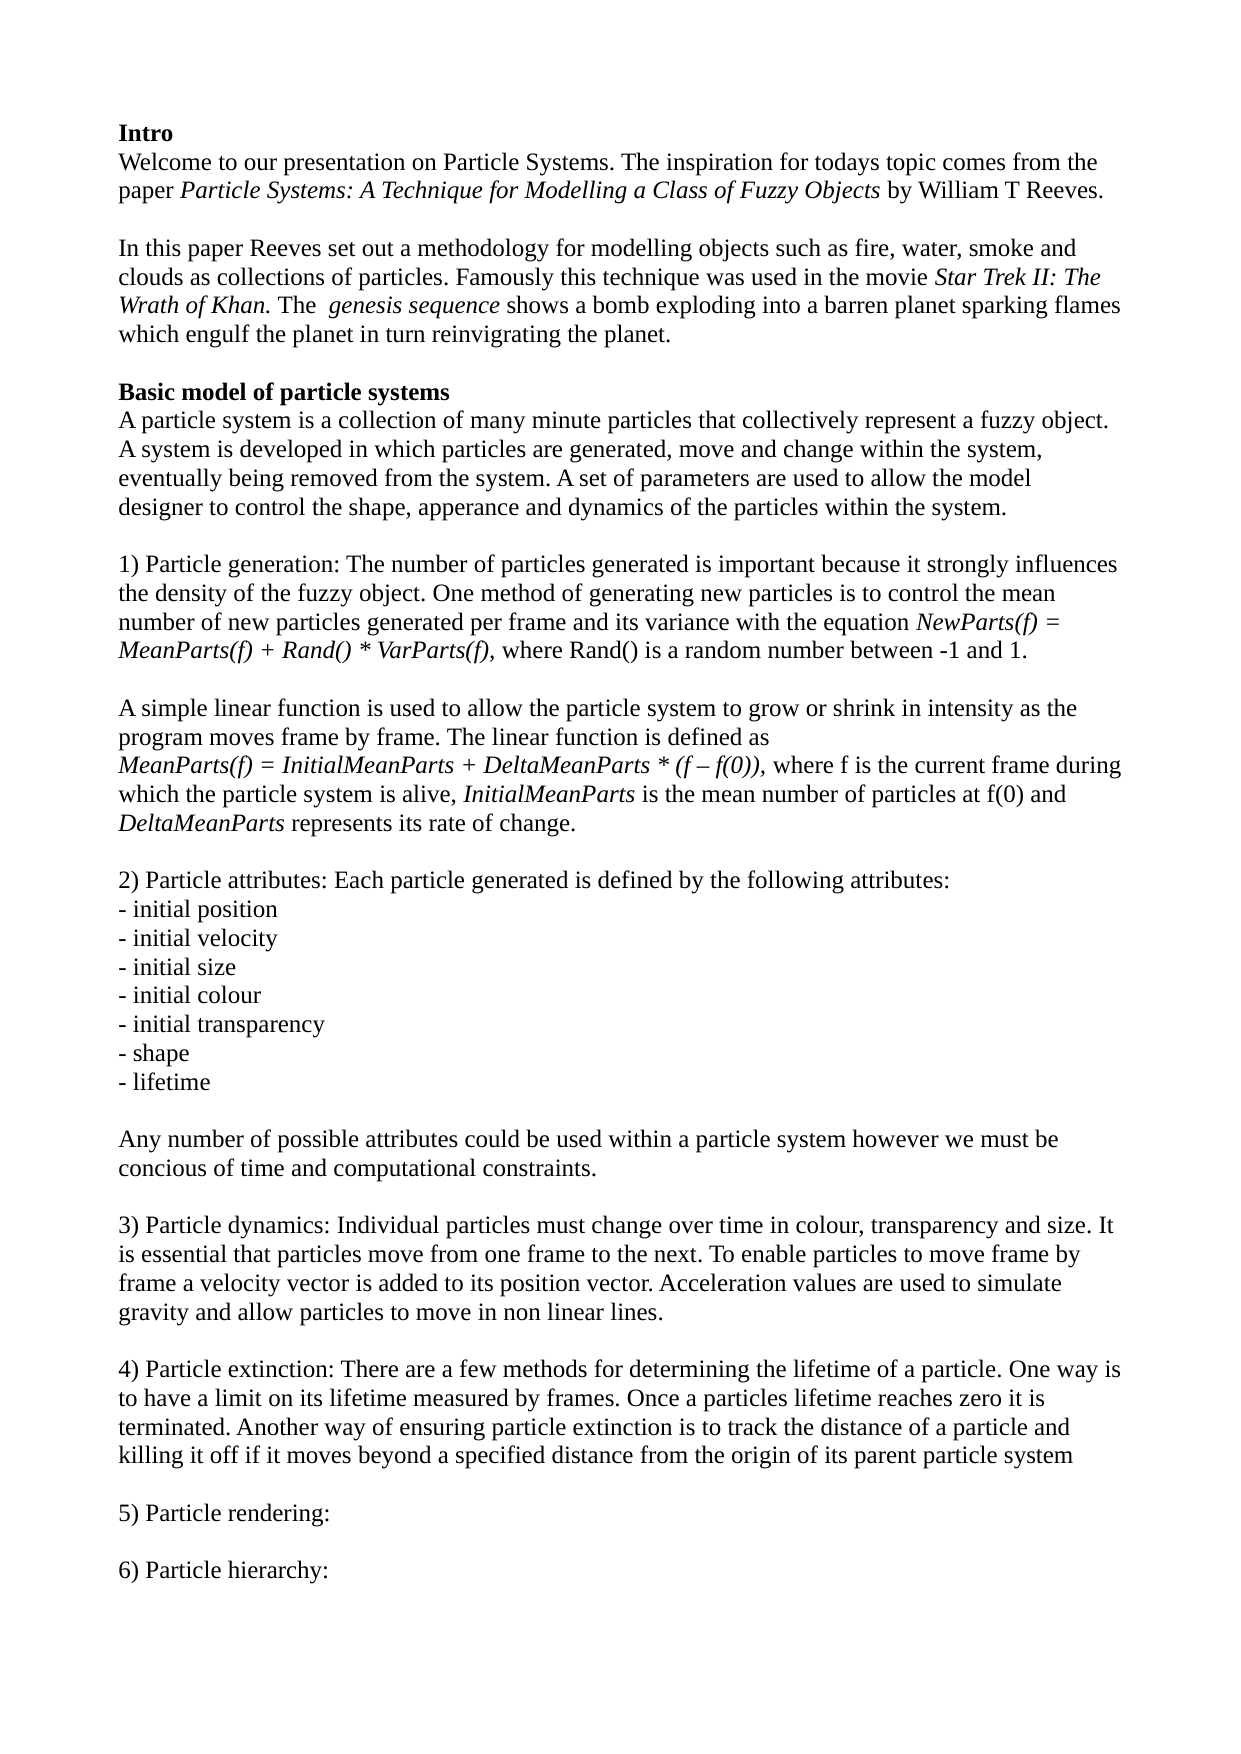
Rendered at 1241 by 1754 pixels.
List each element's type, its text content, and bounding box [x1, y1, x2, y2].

text Welcome to our presentation on Particle Systems. The inspiration for todays topic comes from the paper Particle Systems: A Technique for Modelling a Class of Fuzzy Objects by William T Reeves. [118, 147, 1122, 204]
text A simple linear function is used to allow the particle system to grow or shrink in intensity as the program moves frame by frame. The linear function is defined as [118, 693, 1122, 751]
text A particle system is a collection of many minute particles that collectively represent a fuzzy object. A system is developed in which particles are generated, move and change within the system, eventually being removed from the system. A set of parameters are used to allow the model designer to control the shape, apperance and dynamics of the particles within the system. [118, 406, 1122, 521]
text 1) Particle generation: The number of particles generated is important because it strongly influences the density of the fuzzy object. One method of generating new particles is to control the mean number of new particles generated per frame and its variance with the equation NewParts(f) = MeanParts(f) + Rand() * VarParts(f), where Rand() is a random number between -1 and 1. [118, 549, 1122, 664]
text In this paper Reeves set out a methodology for modelling objects such as fire, water, smoke and clouds as collections of particles. Famously this technique was used in the movie Star Trek II: The Wrath of Khan. The genesis sequence shows a bomb exploding into a barren planet sparking flames which engulf the planet in turn reinvigrating the planet. [118, 233, 1122, 348]
text - initial position [118, 894, 1122, 923]
text 4) Particle extinction: There are a few methods for determining the lifetime of a particle. One way is to have a limit on its lifetime measured by frames. Once a particles lifetime reaches zero it is terminated. Another way of ensuring particle extinction is to track the distance of a particle and killing it off if it moves beyond a specified distance from the origin of its parent particle system [118, 1354, 1122, 1469]
text 3) Particle dynamics: Individual particles must change over time in colour, transparency and size. It is essential that particles move from one frame to the next. To enable particles to move frame by frame a velocity vector is added to its position vector. Acceleration values are used to simulate gravity and allow particles to move in non linear lines. [118, 1211, 1122, 1326]
text 5) Particle rendering: [118, 1498, 1122, 1527]
text Basic model of particle systems [118, 377, 1122, 406]
text 6) Particle hierarchy: [118, 1556, 1122, 1584]
text - initial colour [118, 981, 1122, 1009]
text - initial transparency [118, 1009, 1122, 1038]
text - shape [118, 1038, 1122, 1067]
text 2) Particle attributes: Each particle generated is defined by the following attributes: [118, 866, 1122, 894]
text - initial velocity [118, 923, 1122, 952]
text Intro [118, 118, 1122, 147]
text Any number of possible attributes could be used within a particle system however we must be concious of time and computational constraints. [118, 1124, 1122, 1182]
text - lifetime [118, 1067, 1122, 1096]
text MeanParts(f) = InitialMeanParts + DeltaMeanParts * (f – f(0)), where f is the current frame during which the particle system is alive, InitialMeanParts is the mean number of particles at f(0) and DeltaMeanParts represents its rate of change. [118, 751, 1122, 837]
text - initial size [118, 952, 1122, 981]
